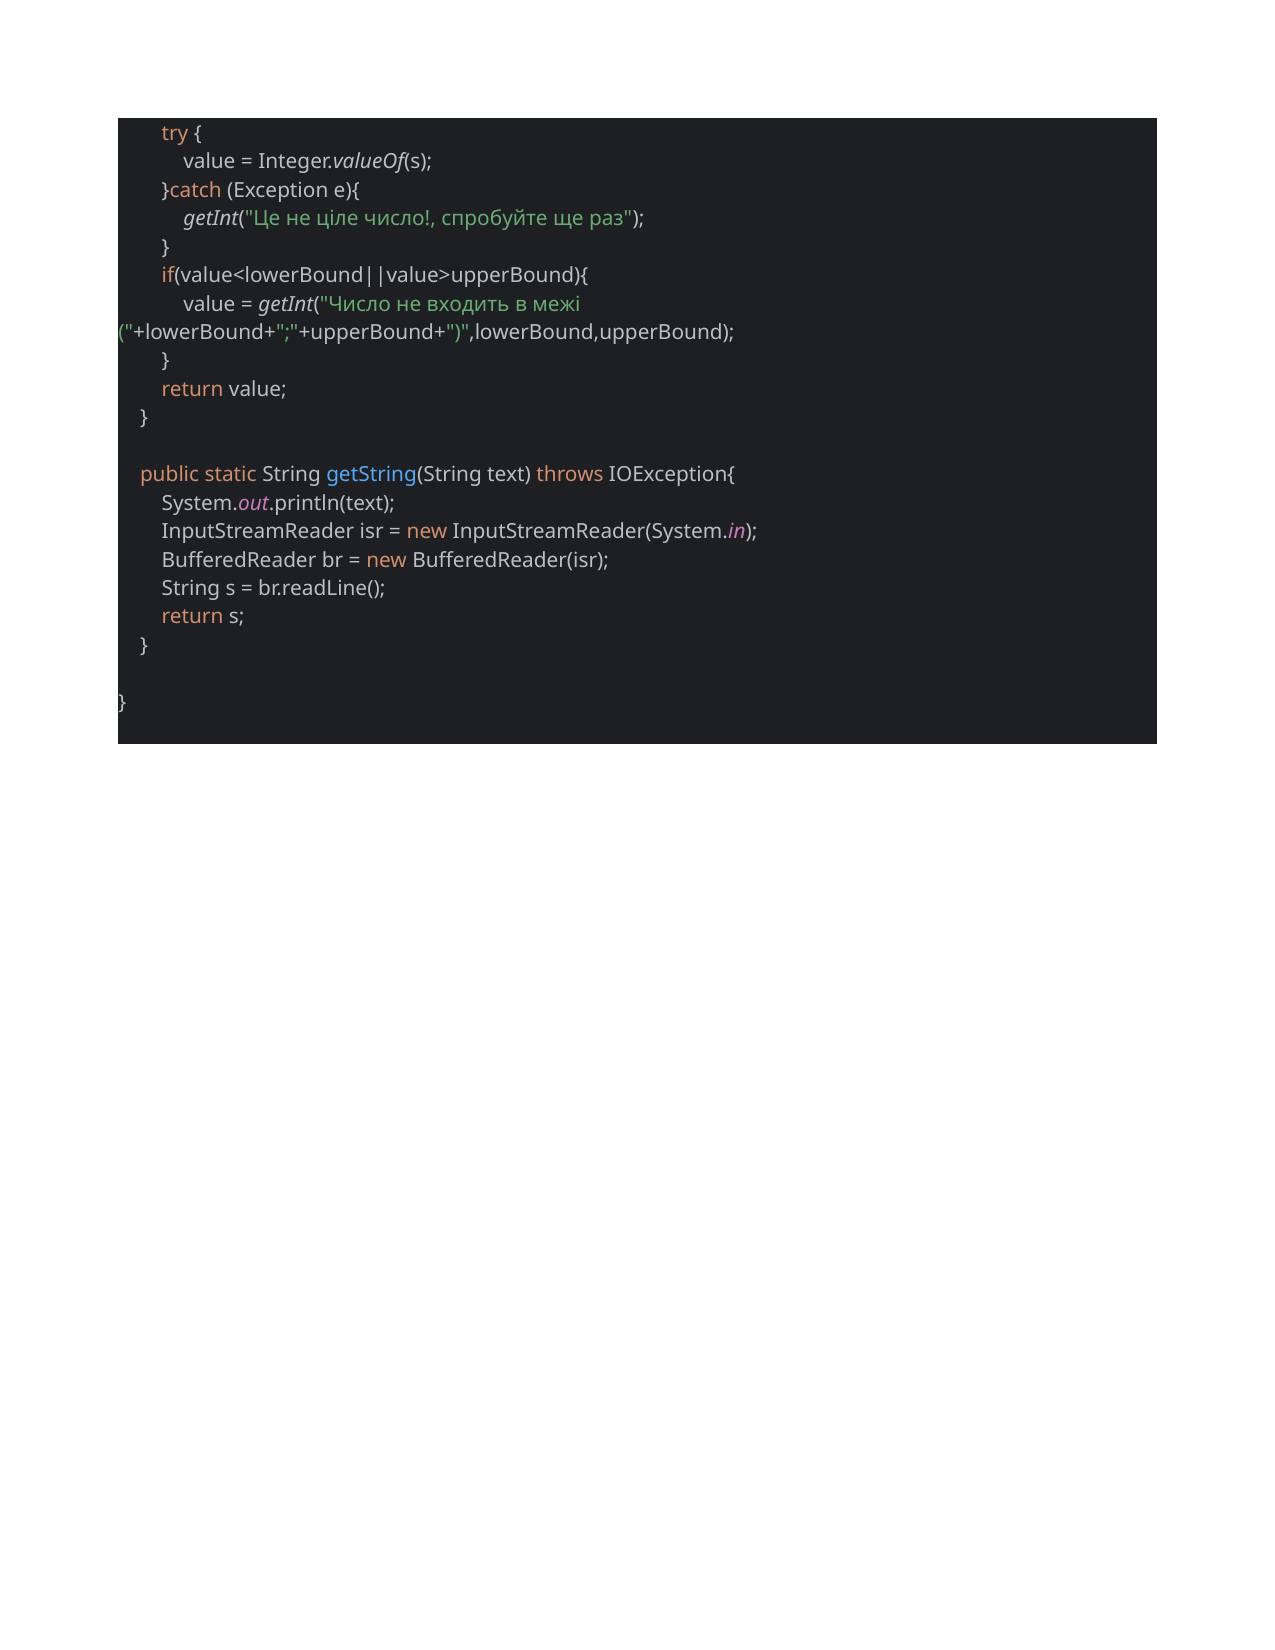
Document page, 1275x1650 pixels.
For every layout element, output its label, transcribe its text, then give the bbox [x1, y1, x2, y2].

text try { value = Integer.valueOf(s); }catch (Exception e){ getInt("Це не ціле число!, спробуйте ще раз"); } if(value<lowerBound||value>upperBound){ value = getInt("Число не входить в межі ("+lowerBound+";"+upperBound+")",lowerBound,upperBound); } return value; } public static String getString(String text) throws IOException{ System.out.println(text); InputStreamReader isr = new InputStreamReader(System.in); BufferedReader br = new BufferedReader(isr); String s = br.readLine(); return s; } } [118, 118, 1157, 744]
